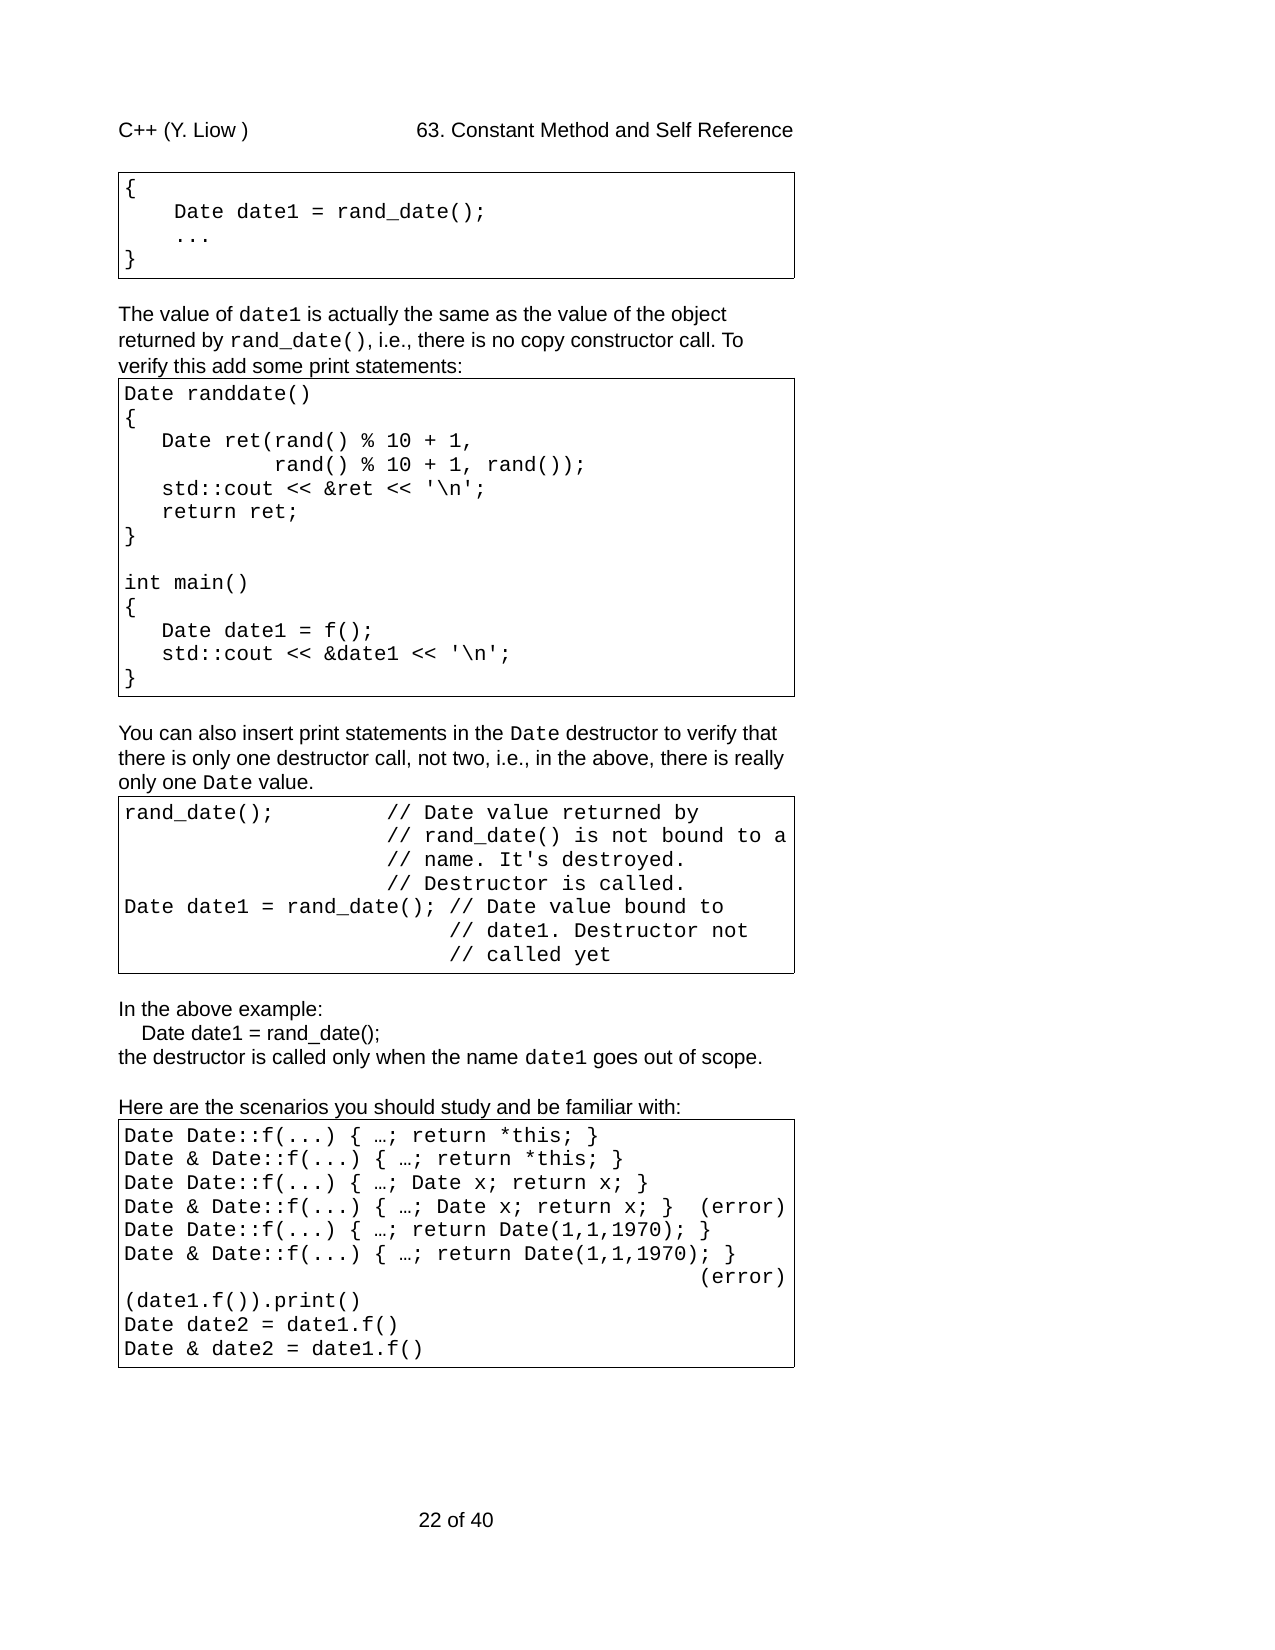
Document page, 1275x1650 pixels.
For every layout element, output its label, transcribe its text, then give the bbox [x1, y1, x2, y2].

text In the above example: [118, 997, 794, 1021]
table_header Date randdate() { Date ret(rand() % 10 + 1, rand() % 10 + 1, rand()); std::cout << &ret << '\n'; return ret; } int main() { Date date1 = f(); std::cout << &date1 << '\n'; } [119, 379, 794, 696]
text Here are the scenarios you should study and be familiar with: [118, 1095, 794, 1119]
text The value of date1 is actually the same as the value of the object returned by rand_date(), i.e., there is no copy constructor call. To verify this add some print statements: [118, 302, 794, 377]
table_header Date Date::f(...) { …; return *this; } Date & Date::f(...) { …; return *this; } Date Date::f(...) { …; Date x; return x; } Date & Date::f(...) { …; Date x; return x; } (error) Date Date::f(...) { …; return Date(1,1,1970); } Date & Date::f(...) { …; return Date(1,1,1970); } (error) (date1.f()).print() Date date2 = date1.f() Date & date2 = date1.f() [119, 1120, 794, 1367]
table_header rand_date(); // Date value returned by // rand_date() is not bound to a // name. It's destroyed. // Destructor is called. Date date1 = rand_date(); // Date value bound to // date1. Destructor not // called yet [119, 797, 794, 973]
text Date date1 = rand_date(); [118, 1021, 794, 1045]
text the destructor is called only when the name date1 goes out of scope. [118, 1045, 794, 1071]
text You can also insert print statements in the Date destructor to verify that there is only one destructor call, not two, i.e., in the above, there is really only one Date value. [118, 720, 794, 796]
table_header { Date date1 = rand_date(); ... } [119, 173, 794, 278]
